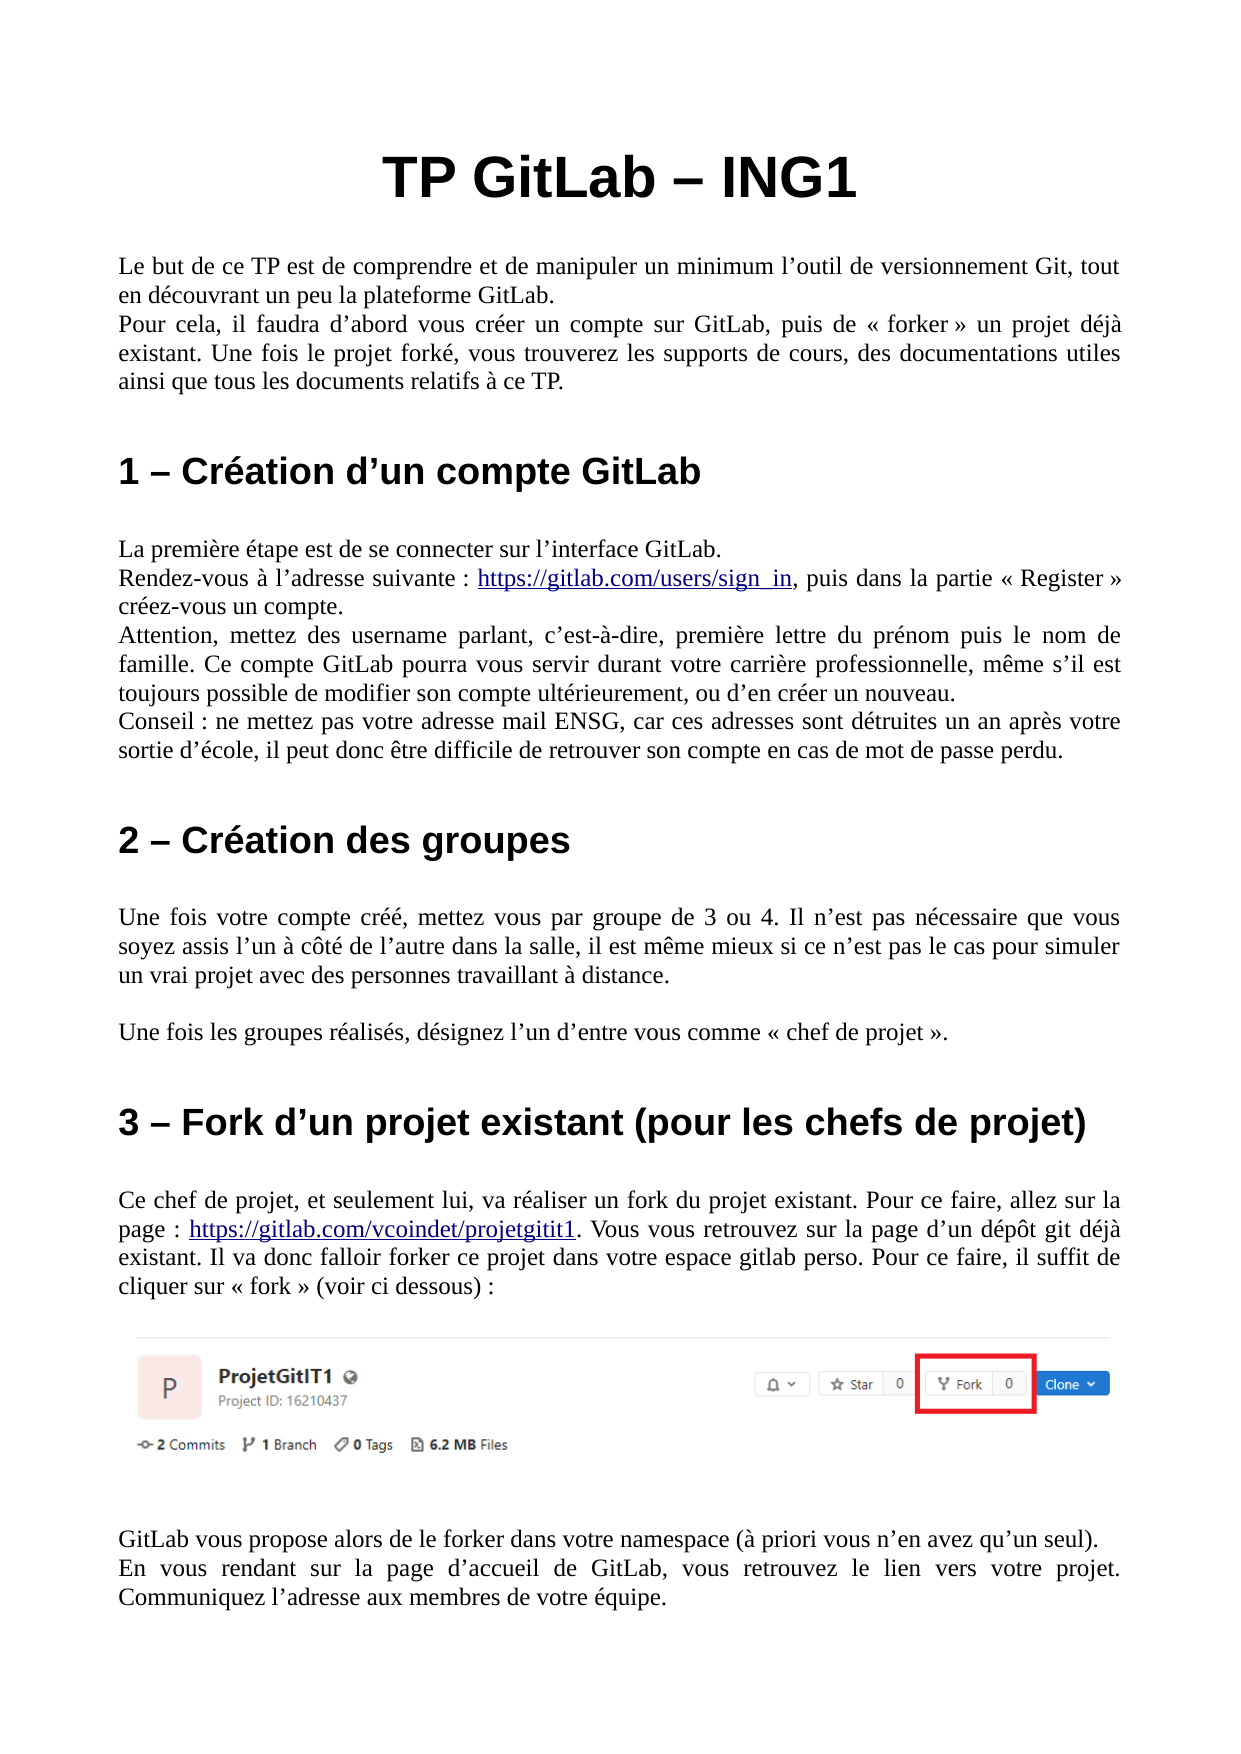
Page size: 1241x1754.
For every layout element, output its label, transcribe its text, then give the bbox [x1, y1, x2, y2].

text Conseil : ne mettez pas votre adresse mail ENSG, car ces adresses sont détruites un an après votre sortie d’école, il peut donc être difficile de retrouver son compte en cas de mot de passe perdu. [118, 706, 1122, 764]
text Pour cela, il faudra d’abord vous créer un compte sur GitLab, puis de « forker » un projet déjà existant. Une fois le projet forké, vous trouverez les supports de cours, des documentations utiles ainsi que tous les documents relatifs à ce TP. [118, 309, 1122, 395]
text Attention, mettez des username parlant, c’est-à-dire, première lettre du prénom puis le nom de famille. Ce compte GitLab pourra vous servir durant votre carrière professionnelle, même s’il est toujours possible de modifier son compte ultérieurement, ou d’en créer un nouveau. [118, 620, 1122, 706]
subtitle 3 – Fork d’un projet existant (pour les chefs de projet) [118, 1100, 1122, 1144]
text Rendez-vous à l’adresse suivante : https://gitlab.com/users/sign_in, puis dans la partie « Register » créez-vous un compte. [118, 563, 1122, 620]
text La première étape est de se connecter sur l’interface GitLab. [118, 534, 1122, 563]
text Une fois les groupes réalisés, désignez l’un d’entre vous comme « chef de projet ». [118, 1017, 1122, 1046]
subtitle 1 – Création d’un compte GitLab [118, 449, 1122, 493]
subtitle 2 – Création des groupes [118, 818, 1122, 861]
title TP GitLab – ING1 [118, 143, 1122, 210]
text Une fois votre compte créé, mettez vous par groupe de 3 ou 4. Il n’est pas nécessaire que vous soyez assis l’un à côté de l’autre dans la salle, il est même mieux si ce n’est pas le cas pour simuler un vrai projet avec des personnes travaillant à distance. [118, 902, 1122, 989]
text Le but de ce TP est de comprendre et de manipuler un minimum l’outil de versionnement Git, tout en découvrant un peu la plateforme GitLab. [118, 251, 1122, 309]
text En vous rendant sur la page d’accueil de GitLab, vous retrouvez le lien vers votre projet. Communiquez l’adresse aux membres de votre équipe. [118, 1553, 1122, 1610]
text Ce chef de projet, et seulement lui, va réaliser un fork du projet existant. Pour ce faire, allez sur la page : https://gitlab.com/vcoindet/projetgitit1. Vous vous retrouvez sur la page d’un dépôt git déjà existant. Il va donc falloir forker ce projet dans votre espace gitlab perso. Pour ce faire, il suffit de cliquer sur « fork » (voir ci dessous) : [118, 1185, 1122, 1300]
text GitLab vous propose alors de le forker dans votre namespace (à priori vous n’en avez qu’un seul). [118, 1524, 1122, 1553]
picture [118, 1328, 1123, 1467]
